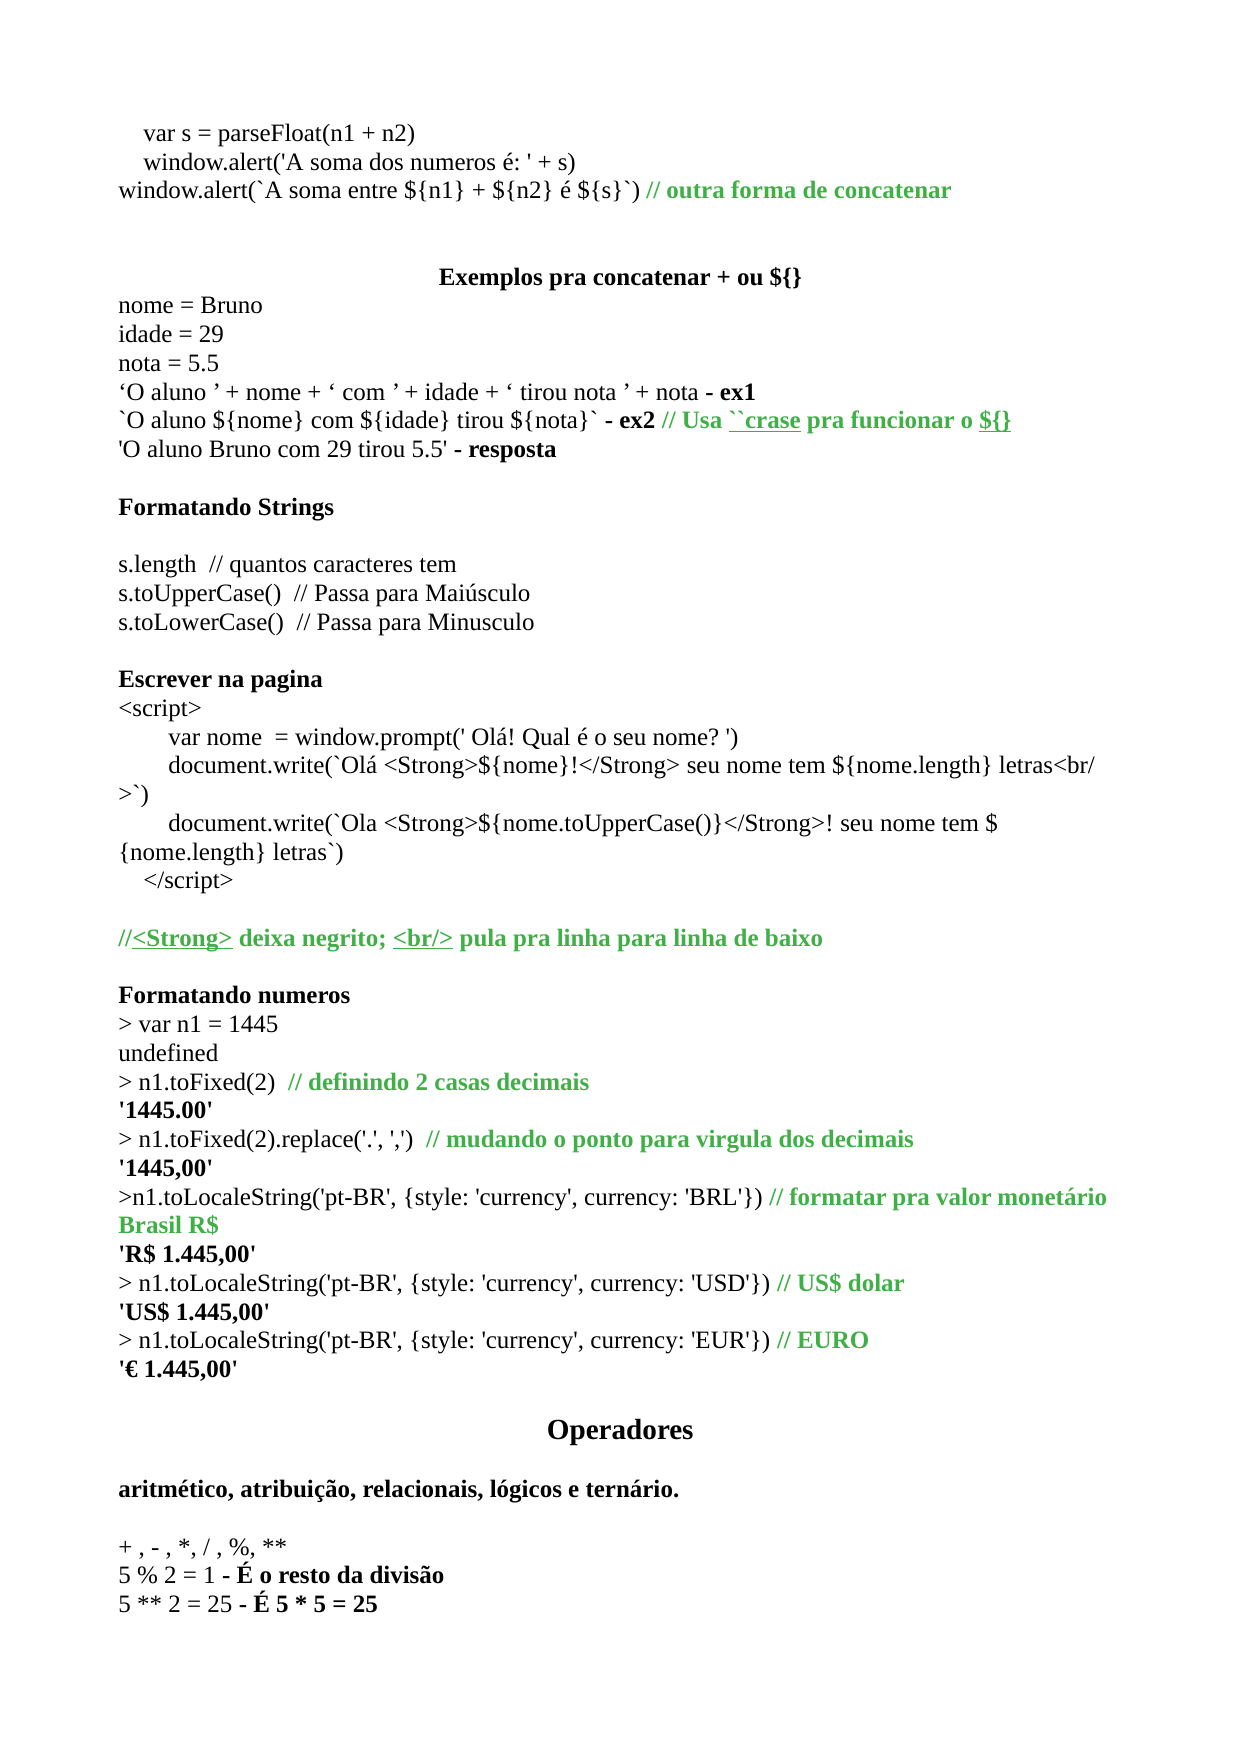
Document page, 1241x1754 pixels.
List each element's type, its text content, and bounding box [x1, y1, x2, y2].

text '1445,00' [118, 1153, 1122, 1182]
text aritmético, atribuição, relacionais, lógicos e ternário. [118, 1474, 1122, 1503]
text > var n1 = 1445 [118, 1009, 1122, 1038]
text ‘O aluno ’ + nome + ‘ com ’ + idade + ‘ tirou nota ’ + nota - ex1 [118, 377, 1122, 406]
text 'O aluno Bruno com 29 tirou 5.5' - resposta [118, 434, 1122, 463]
text '€ 1.445,00' [118, 1354, 1122, 1383]
text </script> [118, 866, 1122, 894]
text > n1.toFixed(2) // definindo 2 casas decimais [118, 1067, 1122, 1096]
text Formatando Strings [118, 492, 1122, 521]
text //<Strong> deixa negrito; <br/> pula pra linha para linha de baixo [118, 923, 1122, 952]
text > n1.toLocaleString('pt-BR', {style: 'currency', currency: 'EUR'}) // EURO [118, 1326, 1122, 1354]
text <script> [118, 693, 1122, 722]
text 5 % 2 = 1 - É o resto da divisão [118, 1560, 1122, 1589]
text > n1.toFixed(2).replace('.', ',') // mudando o ponto para virgula dos decimais [118, 1124, 1122, 1153]
text window.alert('A soma dos numeros é: ' + s) [118, 147, 1122, 176]
text Operadores [118, 1412, 1122, 1445]
text s.length // quantos caracteres tem [118, 549, 1122, 578]
text 'R$ 1.445,00' [118, 1239, 1122, 1268]
text Escrever na pagina [118, 664, 1122, 693]
text s.toLowerCase() // Passa para Minusculo [118, 607, 1122, 636]
text var s = parseFloat(n1 + n2) [118, 118, 1122, 147]
text var nome = window.prompt(' Olá! Qual é o seu nome? ') [118, 722, 1122, 751]
text window.alert(`A soma entre ${n1} + ${n2} é ${s}`) // outra forma de concatenar [118, 176, 1122, 204]
text `O aluno ${nome} com ${idade} tirou ${nota}` - ex2 // Usa ``crase pra funcionar o ${} [118, 406, 1122, 434]
text + , - , *, / , %, ** [118, 1532, 1122, 1560]
text s.toUpperCase() // Passa para Maiúsculo [118, 578, 1122, 607]
text nome = Bruno [118, 291, 1122, 319]
text > n1.toLocaleString('pt-BR', {style: 'currency', currency: 'USD'}) // US$ dolar [118, 1268, 1122, 1297]
text 5 ** 2 = 25 - É 5 * 5 = 25 [118, 1589, 1122, 1618]
text Exemplos pra concatenar + ou ${} [118, 262, 1122, 291]
text Formatando numeros [118, 981, 1122, 1009]
text document.write(`Ola <Strong>${nome.toUpperCase()}</Strong>! seu nome tem ${nome.length} letras`) [118, 808, 1122, 866]
text 'US$ 1.445,00' [118, 1297, 1122, 1326]
text idade = 29 [118, 319, 1122, 348]
text undefined [118, 1038, 1122, 1067]
text document.write(`Olá <Strong>${nome}!</Strong> seu nome tem ${nome.length} letras<br/>`) [118, 751, 1122, 808]
text nota = 5.5 [118, 348, 1122, 377]
text '1445.00' [118, 1096, 1122, 1124]
text >n1.toLocaleString('pt-BR', {style: 'currency', currency: 'BRL'}) // formatar pra valor monetário Brasil R$ [118, 1182, 1122, 1239]
